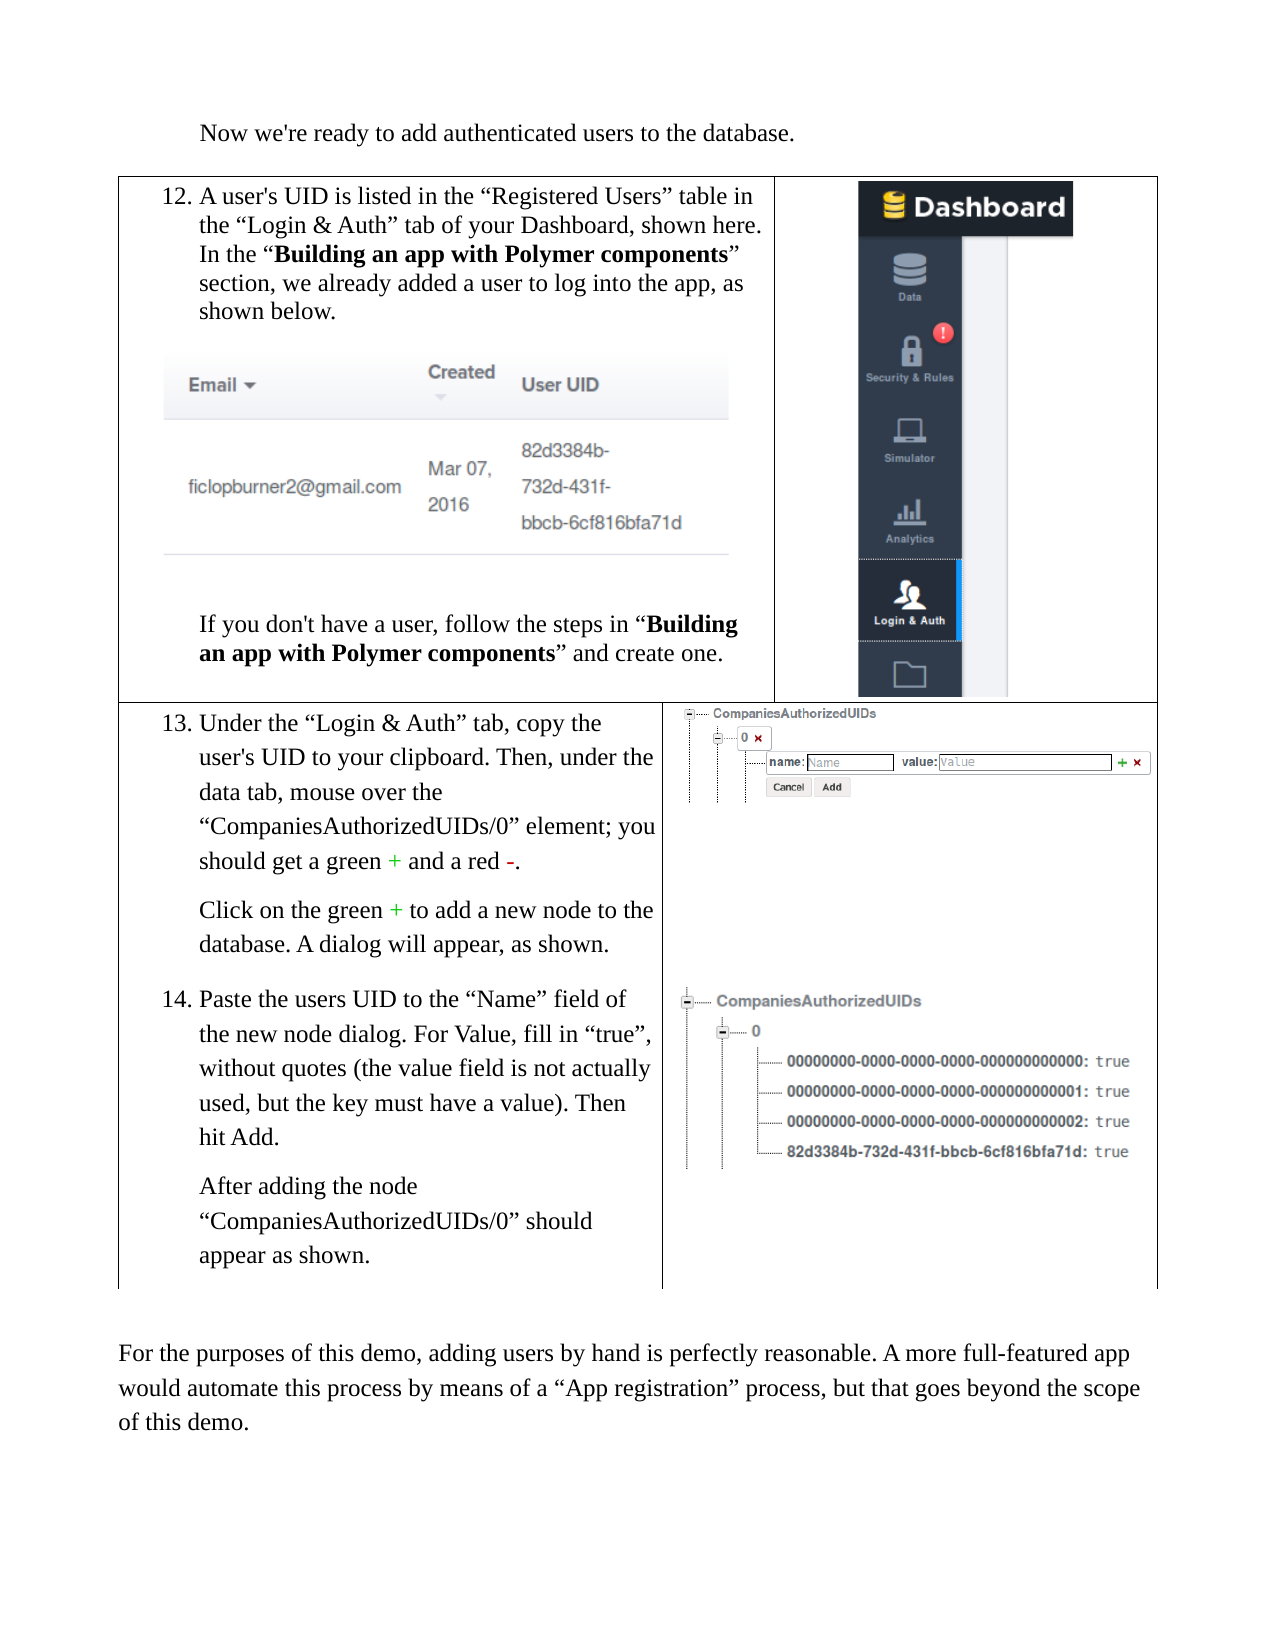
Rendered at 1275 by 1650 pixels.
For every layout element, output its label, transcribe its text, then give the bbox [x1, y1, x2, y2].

table_cell Paste the users UID to the “Name” field of the new node dialog. For Value, fill in “true”, without quotes (the value field is not actually used, but the key must have a value). Then hit Add. After adding the node “CompaniesAuthorizedUIDs/0” should appear as shown. [119, 979, 662, 1289]
picture [858, 181, 1074, 697]
table_header [775, 177, 1157, 702]
table_cell [663, 979, 1157, 1289]
picture [163, 353, 729, 581]
list Now we're ready to add authenticated users to the database. [156, 118, 1157, 147]
picture [667, 984, 1152, 1169]
picture [667, 708, 1152, 803]
table_header A user's UID is listed in the “Registered Users” table in the “Login & Auth” tab of your Dashboard, shown here. In the “Building an app with Polymer components” section, we already added a user to log into the app, as shown below. If you don't have a user, follow the steps in “Building an app with Polymer components” and create one. [119, 177, 774, 702]
text For the purposes of this demo, adding users by hand is perfectly reasonable. A more full-featured app would automate this process by means of a “App registration” process, but that goes beyond the scope of this demo. [118, 1338, 1157, 1436]
table_header [663, 703, 1157, 978]
table_header Under the “Login & Auth” tab, copy the user's UID to your clipboard. Then, under the data tab, mouse over the “CompaniesAuthorizedUIDs/0” element; you should get a green + and a red -. Click on the green + to add a new node to the database. A dialog will appear, as shown. [119, 703, 662, 978]
